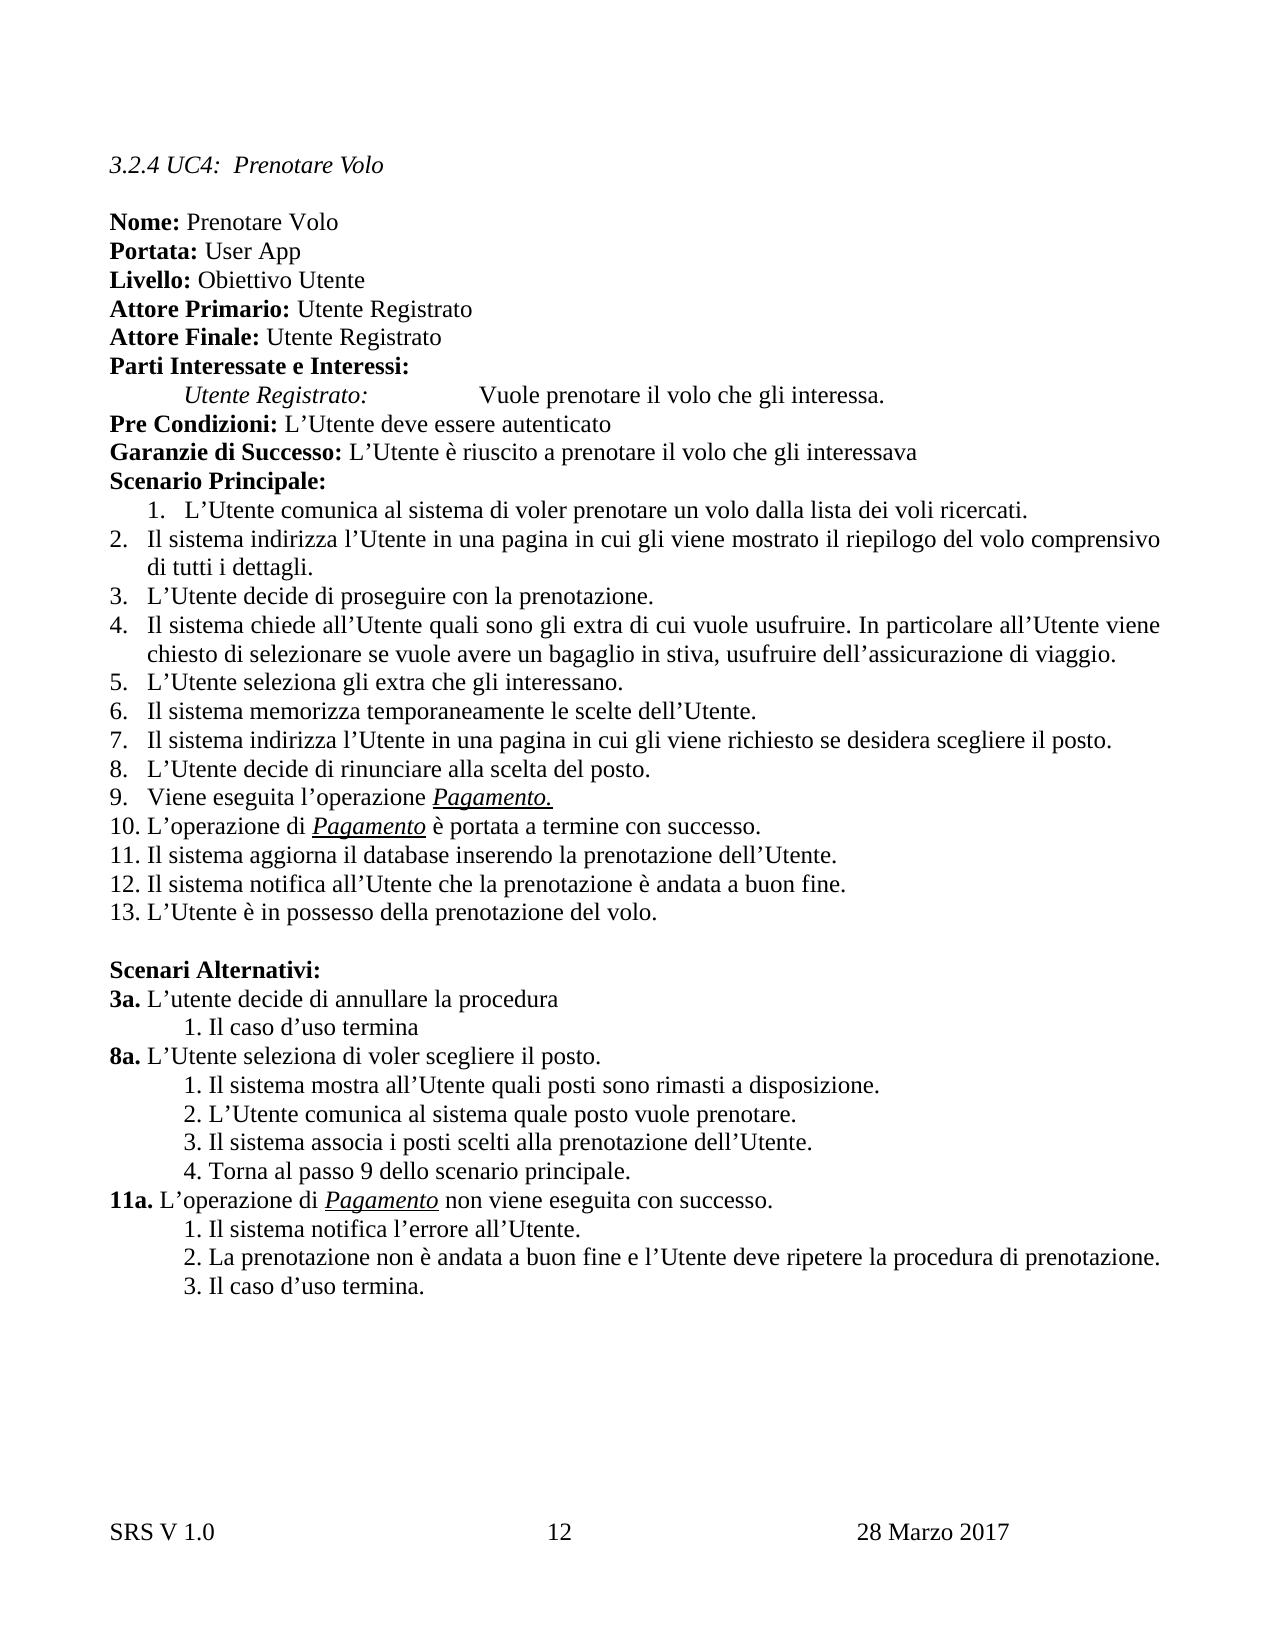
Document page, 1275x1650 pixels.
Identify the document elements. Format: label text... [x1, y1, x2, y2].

text Scenario Principale: [109, 466, 1162, 495]
list L’Utente decide di rinunciare alla scelta del posto. [109, 754, 1162, 782]
text 4. Torna al passo 9 dello scenario principale. [109, 1156, 1162, 1185]
text Parti Interessate e Interessi: [109, 351, 1162, 380]
text Attore Primario: Utente Registrato [109, 294, 1162, 322]
text Nome: Prenotare Volo [109, 207, 1162, 236]
list L’Utente è in possesso della prenotazione del volo. [109, 897, 1162, 926]
list Il sistema indirizza l’Utente in una pagina in cui gli viene mostrato il riepilogo del volo comprensivo di tutti i dettagli. [109, 524, 1162, 581]
list L’Utente decide di proseguire con la prenotazione. [109, 581, 1162, 610]
list L’operazione di Pagamento è portata a termine con successo. [109, 811, 1162, 840]
text 3. Il caso d’uso termina. [109, 1271, 1162, 1300]
text Attore Finale: Utente Registrato [109, 322, 1162, 351]
list L’Utente seleziona gli extra che gli interessano. [109, 667, 1162, 696]
text 3.2.4 UC4: Prenotare Volo [109, 150, 1162, 179]
list Viene eseguita l’operazione Pagamento. [109, 782, 1162, 811]
list Il sistema chiede all’Utente quali sono gli extra di cui vuole usufruire. In particolare all’Utente viene chiesto di selezionare se vuole avere un bagaglio in stiva, usufruire dell’assicurazione di viaggio. [109, 610, 1162, 667]
list Il sistema memorizza temporaneamente le scelte dell’Utente. [109, 696, 1162, 725]
text Portata: User App [109, 236, 1162, 265]
text Scenari Alternativi: [109, 955, 1162, 984]
text 3a. L’utente decide di annullare la procedura [109, 984, 1162, 1012]
text Livello: Obiettivo Utente [109, 265, 1162, 294]
text 2. L’Utente comunica al sistema quale posto vuole prenotare. [109, 1099, 1162, 1127]
text 3. Il sistema associa i posti scelti alla prenotazione dell’Utente. [109, 1127, 1162, 1156]
text Utente Registrato: Vuole prenotare il volo che gli interessa. [109, 380, 1162, 409]
list Il sistema notifica all’Utente che la prenotazione è andata a buon fine. [109, 869, 1162, 897]
text 8a. L’Utente seleziona di voler scegliere il posto. [109, 1041, 1162, 1070]
list L’Utente comunica al sistema di voler prenotare un volo dalla lista dei voli ricercati. [147, 495, 1162, 524]
text 1. Il caso d’uso termina [109, 1012, 1162, 1041]
text Pre Condizioni: L’Utente deve essere autenticato [109, 409, 1162, 437]
list Il sistema indirizza l’Utente in una pagina in cui gli viene richiesto se desidera scegliere il posto. [109, 725, 1162, 754]
list Il sistema aggiorna il database inserendo la prenotazione dell’Utente. [109, 840, 1162, 869]
text 11a. L’operazione di Pagamento non viene eseguita con successo. [109, 1185, 1162, 1214]
text 2. La prenotazione non è andata a buon fine e l’Utente deve ripetere la procedura di prenotazione. [109, 1242, 1162, 1271]
text Garanzie di Successo: L’Utente è riuscito a prenotare il volo che gli interessava [109, 437, 1162, 466]
text 1. Il sistema notifica l’errore all’Utente. [109, 1214, 1162, 1242]
text 1. Il sistema mostra all’Utente quali posti sono rimasti a disposizione. [109, 1070, 1162, 1099]
